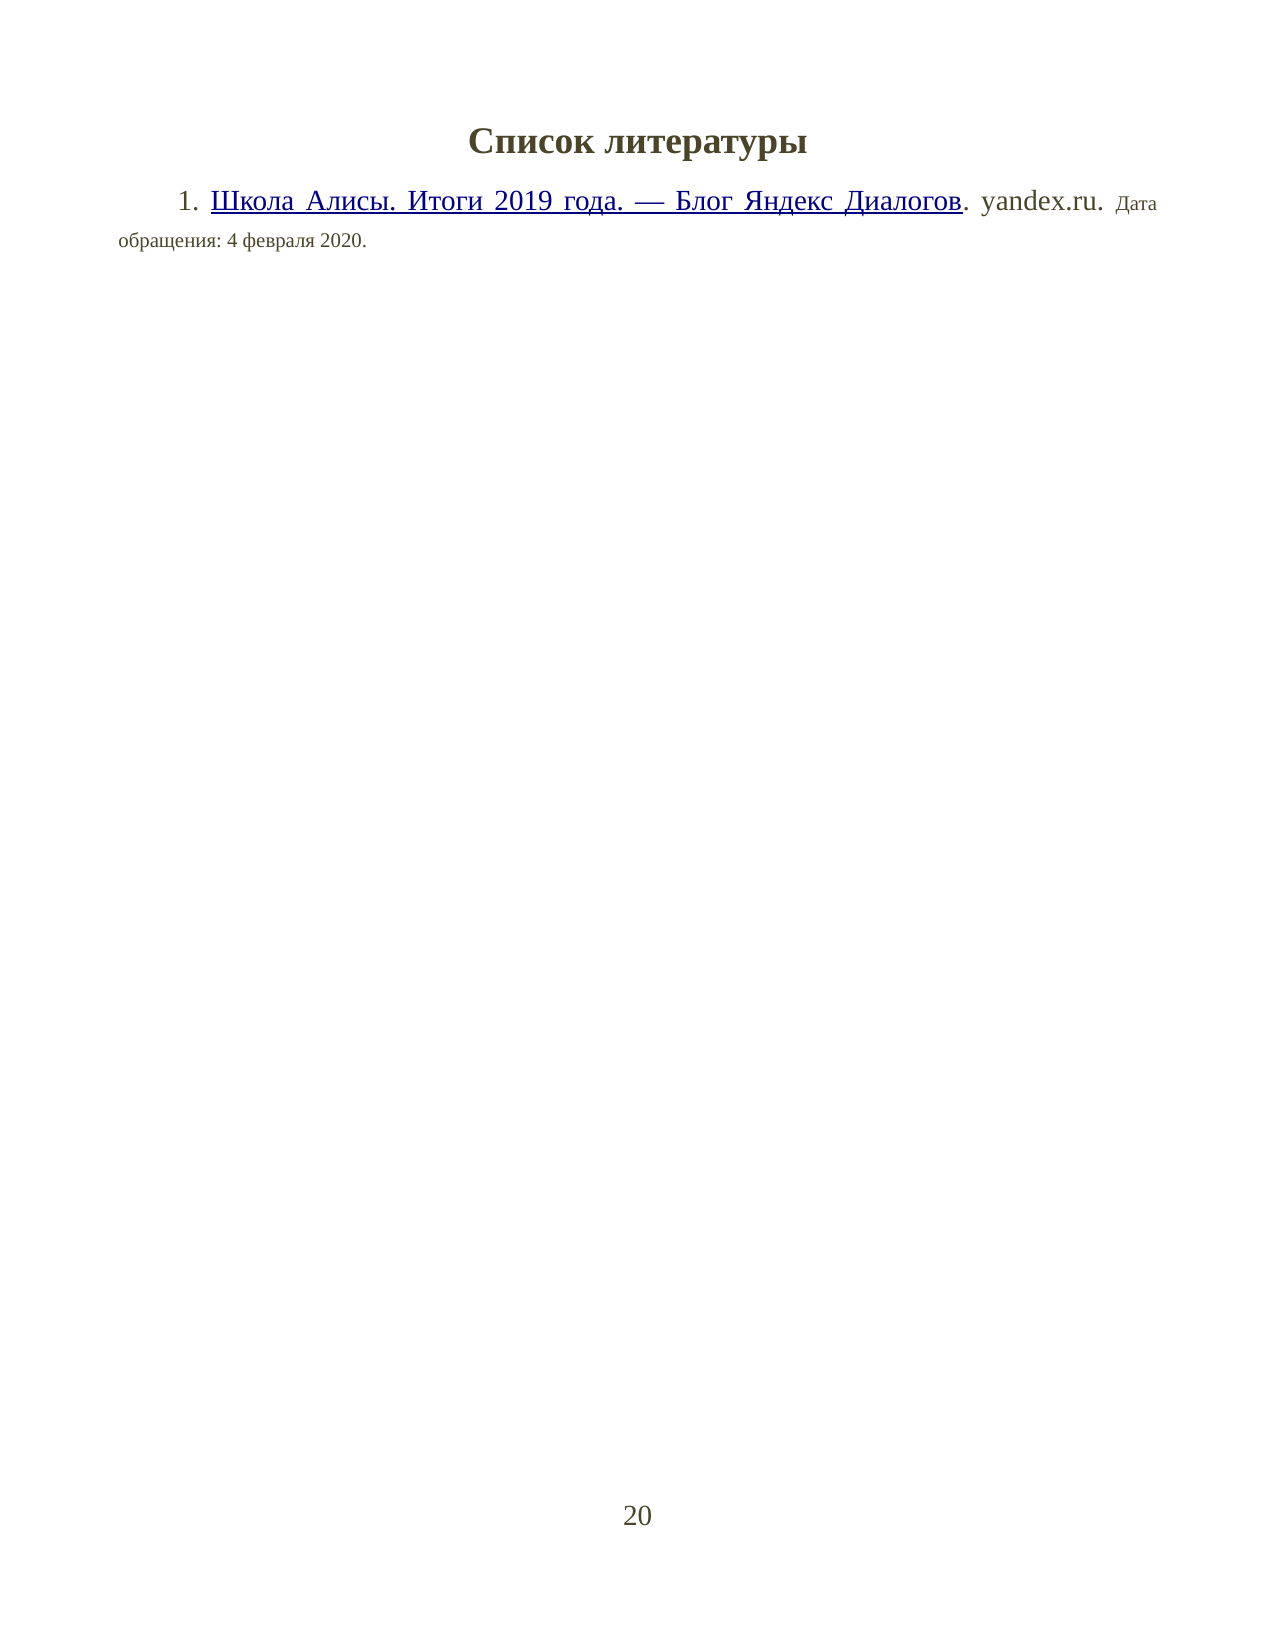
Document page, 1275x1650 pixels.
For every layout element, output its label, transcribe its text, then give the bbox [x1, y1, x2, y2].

text 1. Школа Алисы. Итоги 2019 года. — Блог Яндекс Диалогов. yandex.ru. Дата обращения: 4 февраля 2020. [118, 183, 1157, 252]
subtitle Список литературы [118, 118, 1157, 161]
